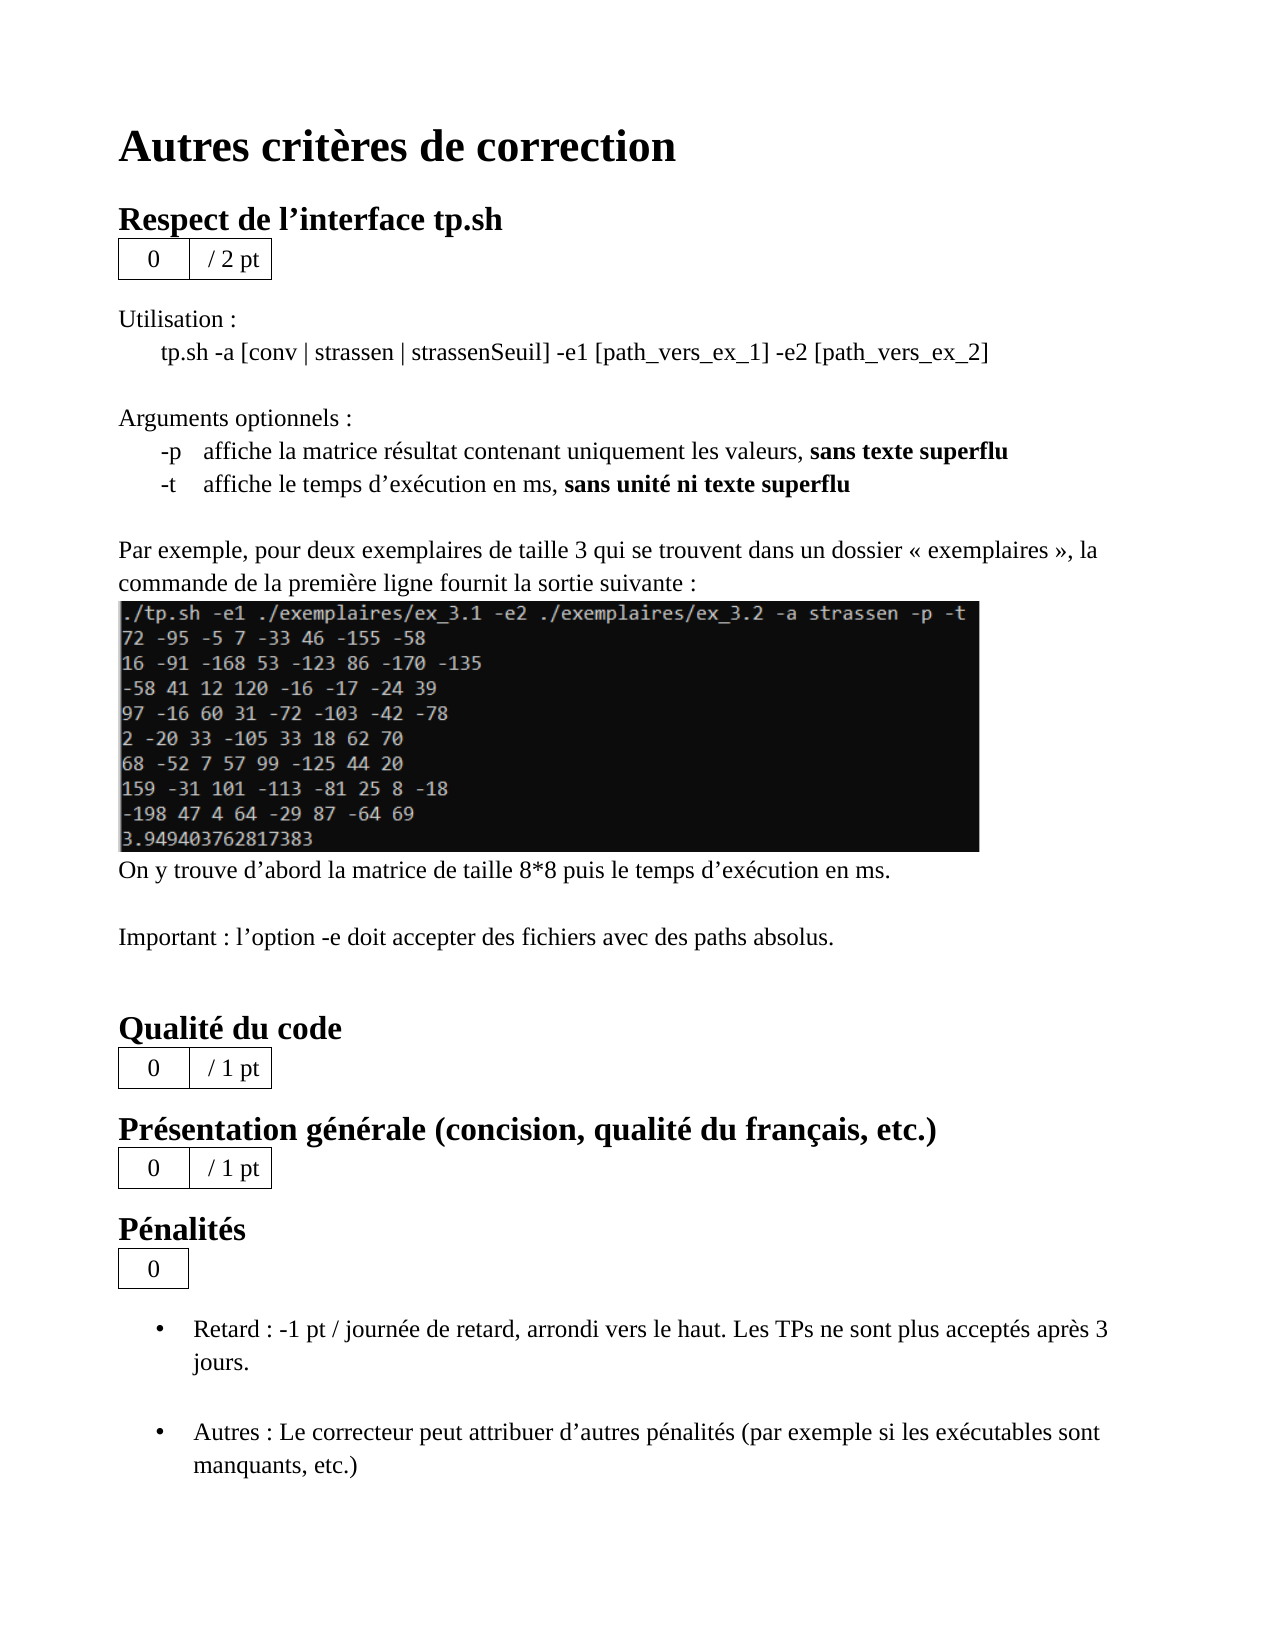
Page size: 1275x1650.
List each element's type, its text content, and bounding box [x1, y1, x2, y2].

table_header 0 [119, 1148, 189, 1188]
text On y trouve d’abord la matrice de taille 8*8 puis le temps d’exécution en ms. [118, 856, 1157, 884]
text -t affiche le temps d’exécution en ms, sans unité ni texte superflu [118, 469, 1157, 498]
table_header 0 [119, 239, 189, 278]
table_header / 1 pt [190, 1048, 271, 1087]
list Autres : Le correcteur peut attribuer d’autres pénalités (par exemple si les exécutables sont manquants, etc.) [156, 1417, 1157, 1479]
table_header / 1 pt [190, 1148, 271, 1188]
text Par exemple, pour deux exemplaires de taille 3 qui se trouvent dans un dossier « exemplaires », la commande de la première ligne fournit la sortie suivante : [118, 535, 1157, 597]
subtitle Présentation générale (concision, qualité du français, etc.) [118, 1109, 1157, 1147]
text -p affiche la matrice résultat contenant uniquement les valeurs, sans texte superflu [118, 436, 1157, 465]
table_header 0 [119, 1249, 188, 1288]
subtitle Pénalités [118, 1209, 1157, 1248]
table_header / 2 pt [190, 239, 271, 278]
picture [118, 601, 980, 852]
text tp.sh -a [conv | strassen | strassenSeuil] -e1 [path_vers_ex_1] -e2 [path_vers_ex_2] [118, 337, 1157, 366]
text Utilisation : [118, 304, 1157, 333]
subtitle Respect de l’interface tp.sh [118, 199, 1157, 238]
text Important : l’option -e doit accepter des fichiers avec des paths absolus. [118, 922, 1157, 950]
list Retard : -1 pt / journée de retard, arrondi vers le haut. Les TPs ne sont plus acceptés après 3 jours. [156, 1314, 1157, 1376]
subtitle Autres critères de correction [118, 118, 1157, 171]
text Arguments optionnels : [118, 403, 1157, 432]
table_header 0 [119, 1048, 189, 1087]
subtitle Qualité du code [118, 1008, 1157, 1047]
